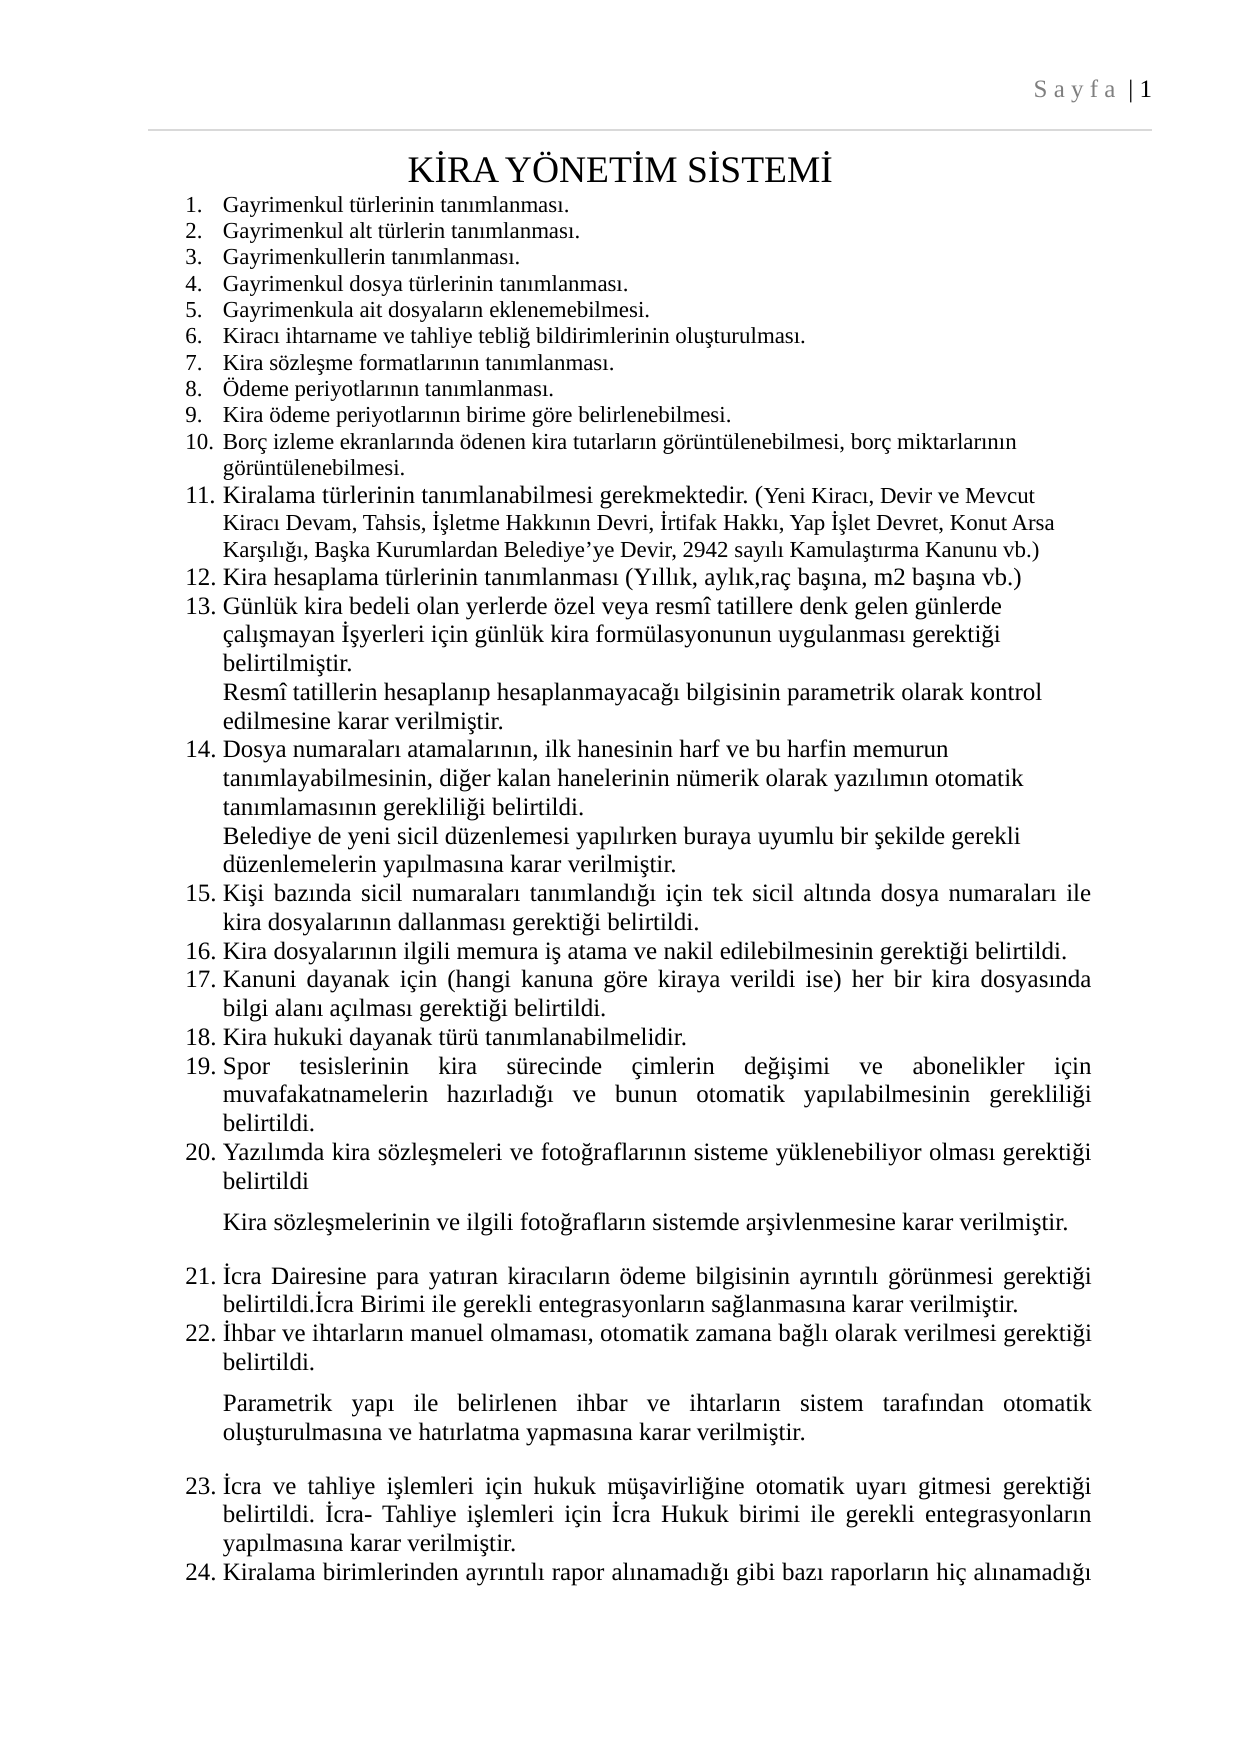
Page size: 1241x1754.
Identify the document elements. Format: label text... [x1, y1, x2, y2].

list Gayrimenkul alt türlerin tanımlanması. [185, 217, 1093, 243]
list Kira ödeme periyotlarının birime göre belirlenebilmesi. [185, 402, 1093, 428]
list Kişi bazında sicil numaraları tanımlandığı için tek sicil altında dosya numaraları ile kira dosyalarının dallanması gerektiği belirtildi. [185, 878, 1093, 936]
list Dosya numaraları atamalarının, ilk hanesinin harf ve bu harfin memurun tanımlayabilmesinin, diğer kalan hanelerinin nümerik olarak yazılımın otomatik tanımlamasının gerekliliği belirtildi. [185, 734, 1093, 821]
list Yazılımda kira sözleşmeleri ve fotoğraflarının sisteme yüklenebiliyor olması gerektiği belirtildi [185, 1137, 1093, 1194]
list İcra ve tahliye işlemleri için hukuk müşavirliğine otomatik uyarı gitmesi gerektiği belirtildi. İcra- Tahliye işlemleri için İcra Hukuk birimi ile gerekli entegrasyonların yapılmasına karar verilmiştir. [185, 1471, 1093, 1557]
list Ödeme periyotlarının tanımlanması. [185, 375, 1093, 402]
list Resmî tatillerin hesaplanıp hesaplanmayacağı bilgisinin parametrik olarak kontrol edilmesine karar verilmiştir. [185, 677, 1093, 734]
list Kira hesaplama türlerinin tanımlanması (Yıllık, aylık,raç başına, m2 başına vb.) [185, 562, 1093, 591]
list Belediye de yeni sicil düzenlemesi yapılırken buraya uyumlu bir şekilde gerekli düzenlemelerin yapılmasına karar verilmiştir. [185, 821, 1093, 878]
list Kira sözleşmelerinin ve ilgili fotoğrafların sistemde arşivlenmesine karar verilmiştir. [185, 1207, 1093, 1236]
list Kiralama birimlerinden ayrıntılı rapor alınamadığı gibi bazı raporların hiç alınamadığı [185, 1557, 1093, 1586]
list Kira hukuki dayanak türü tanımlanabilmelidir. [185, 1022, 1093, 1051]
list Kiralama türlerinin tanımlanabilmesi gerekmektedir. (Yeni Kiracı, Devir ve Mevcut Kiracı Devam, Tahsis, İşletme Hakkının Devri, İrtifak Hakkı, Yap İşlet Devret, Konut Arsa Karşılığı, Başka Kurumlardan Belediye’ye Devir, 2942 sayılı Kamulaştırma Kanunu vb.) [185, 481, 1093, 562]
list İcra Dairesine para yatıran kiracıların ödeme bilgisinin ayrıntılı görünmesi gerektiği belirtildi.İcra Birimi ile gerekli entegrasyonların sağlanmasına karar verilmiştir. [185, 1261, 1093, 1318]
list Borç izleme ekranlarında ödenen kira tutarların görüntülenebilmesi, borç miktarlarının görüntülenebilmesi. [185, 428, 1093, 481]
list Günlük kira bedeli olan yerlerde özel veya resmî tatillere denk gelen günlerde çalışmayan İşyerleri için günlük kira formülasyonunun uygulanması gerektiği belirtilmiştir. [185, 591, 1093, 677]
list Gayrimenkul türlerinin tanımlanması. [185, 191, 1093, 217]
list Gayrimenkullerin tanımlanması. [185, 243, 1093, 270]
list Parametrik yapı ile belirlenen ihbar ve ihtarların sistem tarafından otomatik oluşturulmasına ve hatırlatma yapmasına karar verilmiştir. [185, 1388, 1093, 1446]
list Kiracı ihtarname ve tahliye tebliğ bildirimlerinin oluşturulması. [185, 322, 1093, 349]
list Spor tesislerinin kira sürecinde çimlerin değişimi ve abonelikler için muvafakatnamelerin hazırladığı ve bunun otomatik yapılabilmesinin gerekliliği belirtildi. [185, 1051, 1093, 1137]
list Kanuni dayanak için (hangi kanuna göre kiraya verildi ise) her bir kira dosyasında bilgi alanı açılması gerektiği belirtildi. [185, 964, 1093, 1022]
list Gayrimenkul dosya türlerinin tanımlanması. [185, 270, 1093, 296]
list Gayrimenkula ait dosyaların eklenemebilmesi. [185, 296, 1093, 322]
list İhbar ve ihtarların manuel olmaması, otomatik zamana bağlı olarak verilmesi gerektiği belirtildi. [185, 1318, 1093, 1376]
list Kira dosyalarının ilgili memura iş atama ve nakil edilebilmesinin gerektiği belirtildi. [185, 936, 1093, 964]
list Kira sözleşme formatlarının tanımlanması. [185, 349, 1093, 375]
text KİRA YÖNETİM SİSTEMİ [148, 148, 1093, 191]
